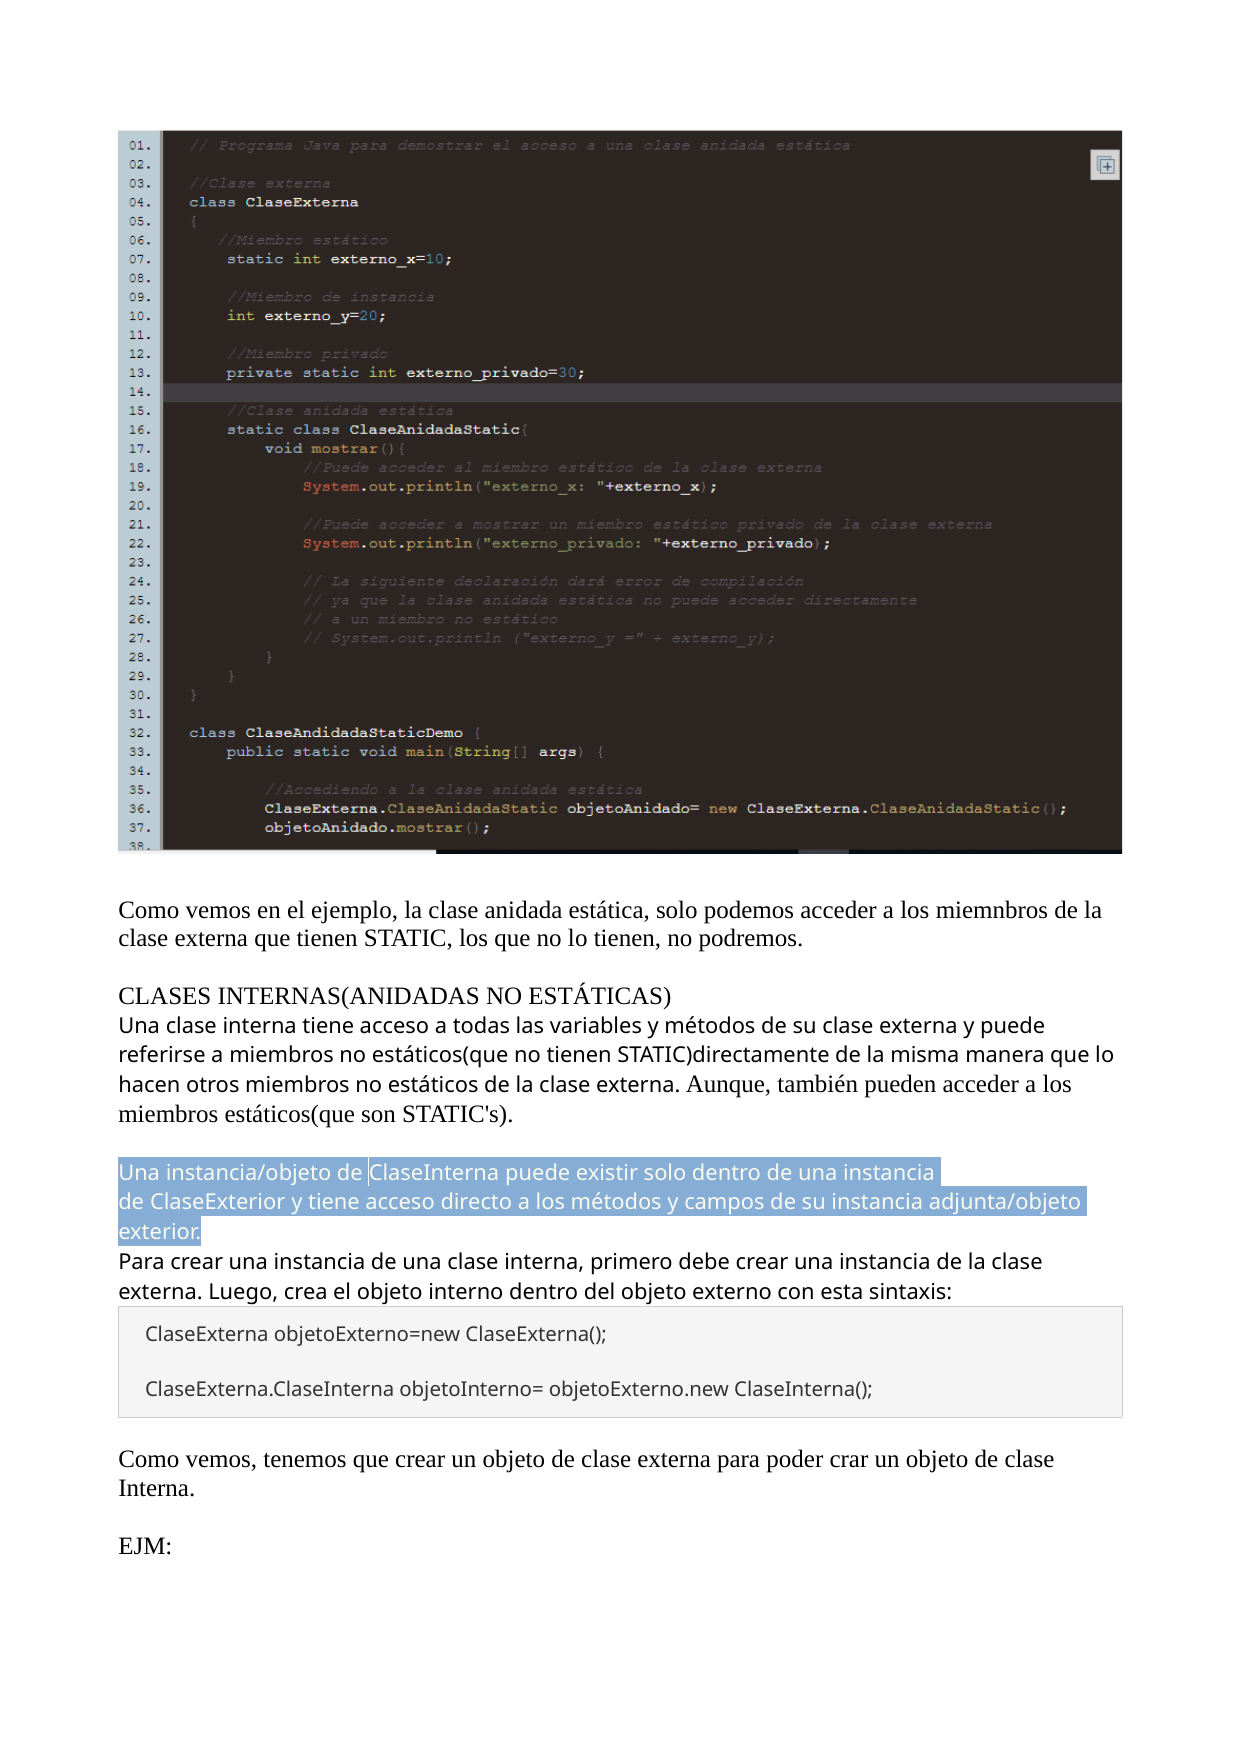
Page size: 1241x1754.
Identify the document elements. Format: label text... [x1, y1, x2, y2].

text ClaseExterna objetoExterno=new ClaseExterna(); [119, 1307, 1122, 1348]
text CLASES INTERNAS(ANIDADAS NO ESTÁTICAS) [118, 981, 1122, 1010]
text ClaseExterna.ClaseInterna objetoInterno= objetoExterno.new ClaseInterna(); [119, 1361, 1122, 1417]
text Una clase interna tiene acceso a todas las variables y métodos de su clase externa y puede referirse a miembros no estáticos(que no tienen STATIC)directamente de la misma manera que lo hacen otros miembros no estáticos de la clase externa. Aunque, también pueden acceder a los miembros estáticos(que son STATIC's). [118, 1010, 1122, 1128]
text Como vemos en el ejemplo, la clase anidada estática, solo podemos acceder a los miemnbros de la clase externa que tienen STATIC, los que no lo tienen, no podremos. [118, 895, 1122, 952]
text Como vemos, tenemos que crear un objeto de clase externa para poder crar un objeto de clase Interna. [118, 1444, 1122, 1502]
text EJM: [118, 1531, 1122, 1559]
text Para crear una instancia de una clase interna, primero debe crear una instancia de la clase externa. Luego, crea el objeto interno dentro del objeto externo con esta sintaxis: [118, 1246, 1122, 1306]
text Una instancia/objeto de ClaseInterna puede existir solo dentro de una instancia de ClaseExterior y tiene acceso directo a los métodos y campos de su instancia adjunta/objeto exterior. [118, 1157, 1122, 1246]
